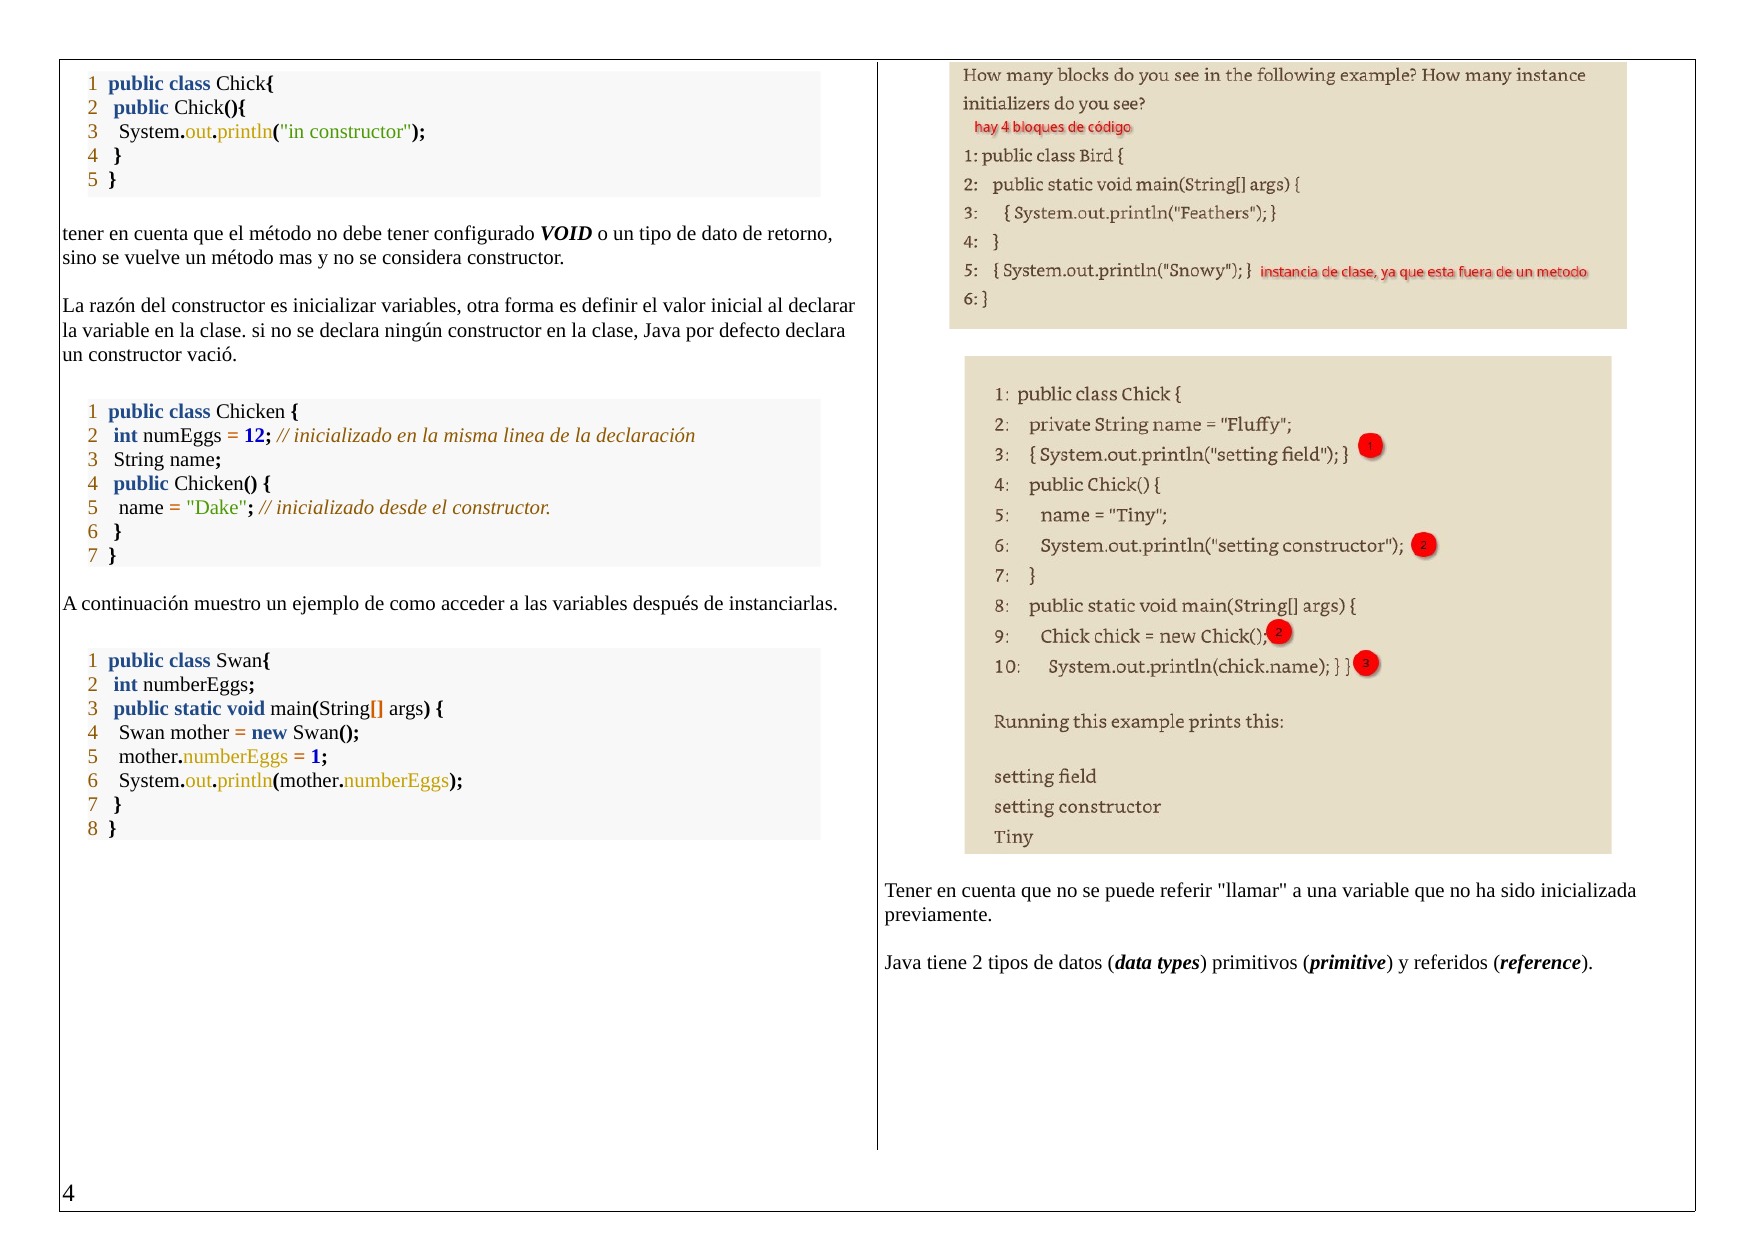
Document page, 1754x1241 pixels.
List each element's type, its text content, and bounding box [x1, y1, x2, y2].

text A continuación muestro un ejemplo de como acceder a las variables después de instanciarlas. [62, 591, 869, 615]
picture [964, 356, 1612, 854]
picture [949, 62, 1627, 329]
text Java tiene 2 tipos de datos (data types) primitivos (primitive) y referidos (reference). [884, 950, 1692, 974]
text Tener en cuenta que no se puede referir "llamar" a una variable que no ha sido inicializada previamente. [884, 878, 1692, 926]
text La razón del constructor es inicializar variables, otra forma es definir el valor inicial al declarar la variable en la clase. si no se declara ningún constructor en la clase, Java por defecto declara un constructor vació. [62, 293, 869, 366]
text tener en cuenta que el método no debe tener configurado VOID o un tipo de dato de retorno, sino se vuelve un método mas y no se considera constructor. [62, 221, 869, 269]
